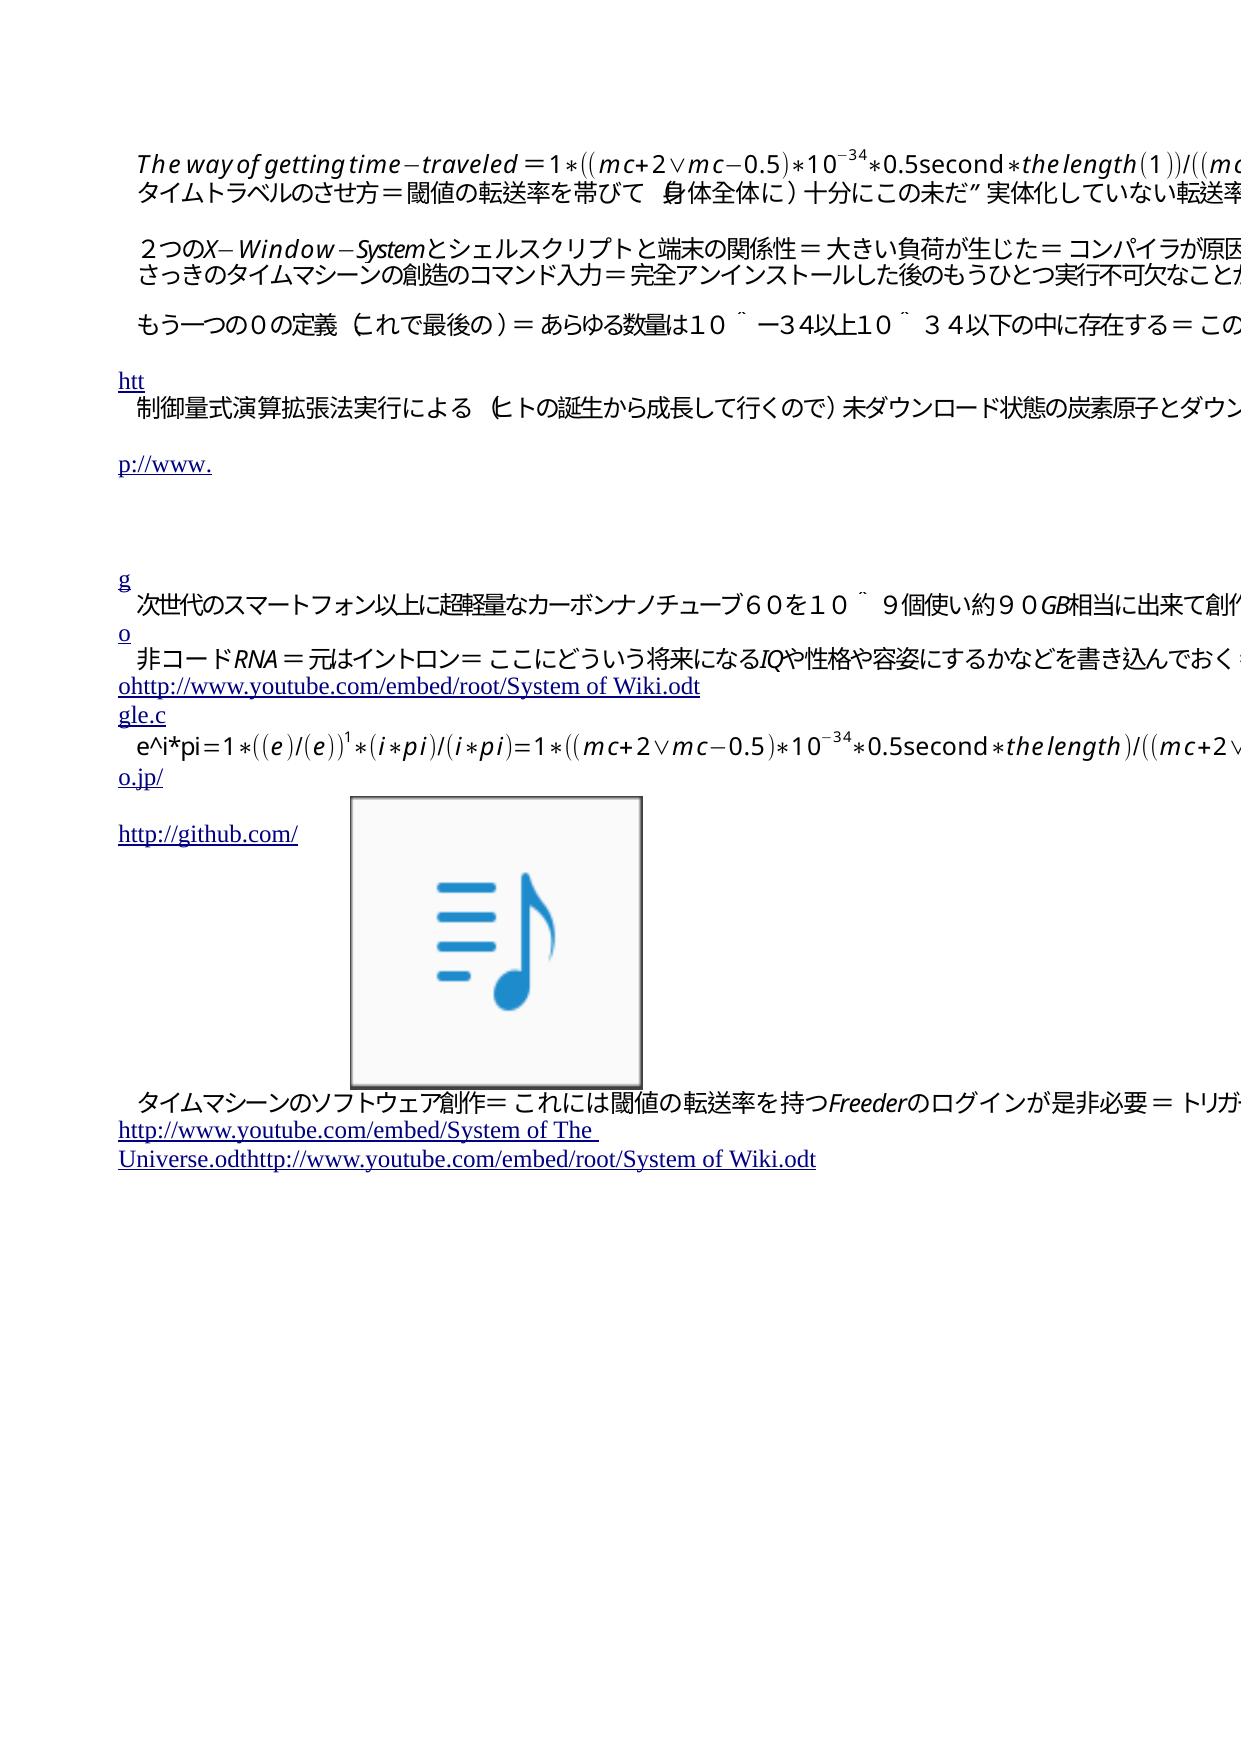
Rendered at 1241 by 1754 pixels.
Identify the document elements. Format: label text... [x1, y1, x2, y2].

text [643, 819, 1122, 848]
text htt [118, 366, 1122, 420]
text goohttp://www.youtube.com/embed/root/System of Wiki.odt [118, 564, 1122, 700]
text http://github.com/ [118, 819, 350, 848]
text gle.co.jp/ [118, 700, 1122, 791]
text p://www. [118, 449, 1122, 478]
text http://www.youtube.com/embed/System of The Universe.odthttp://www.youtube.com/embed/root/System of Wiki.odt [118, 848, 1122, 1173]
